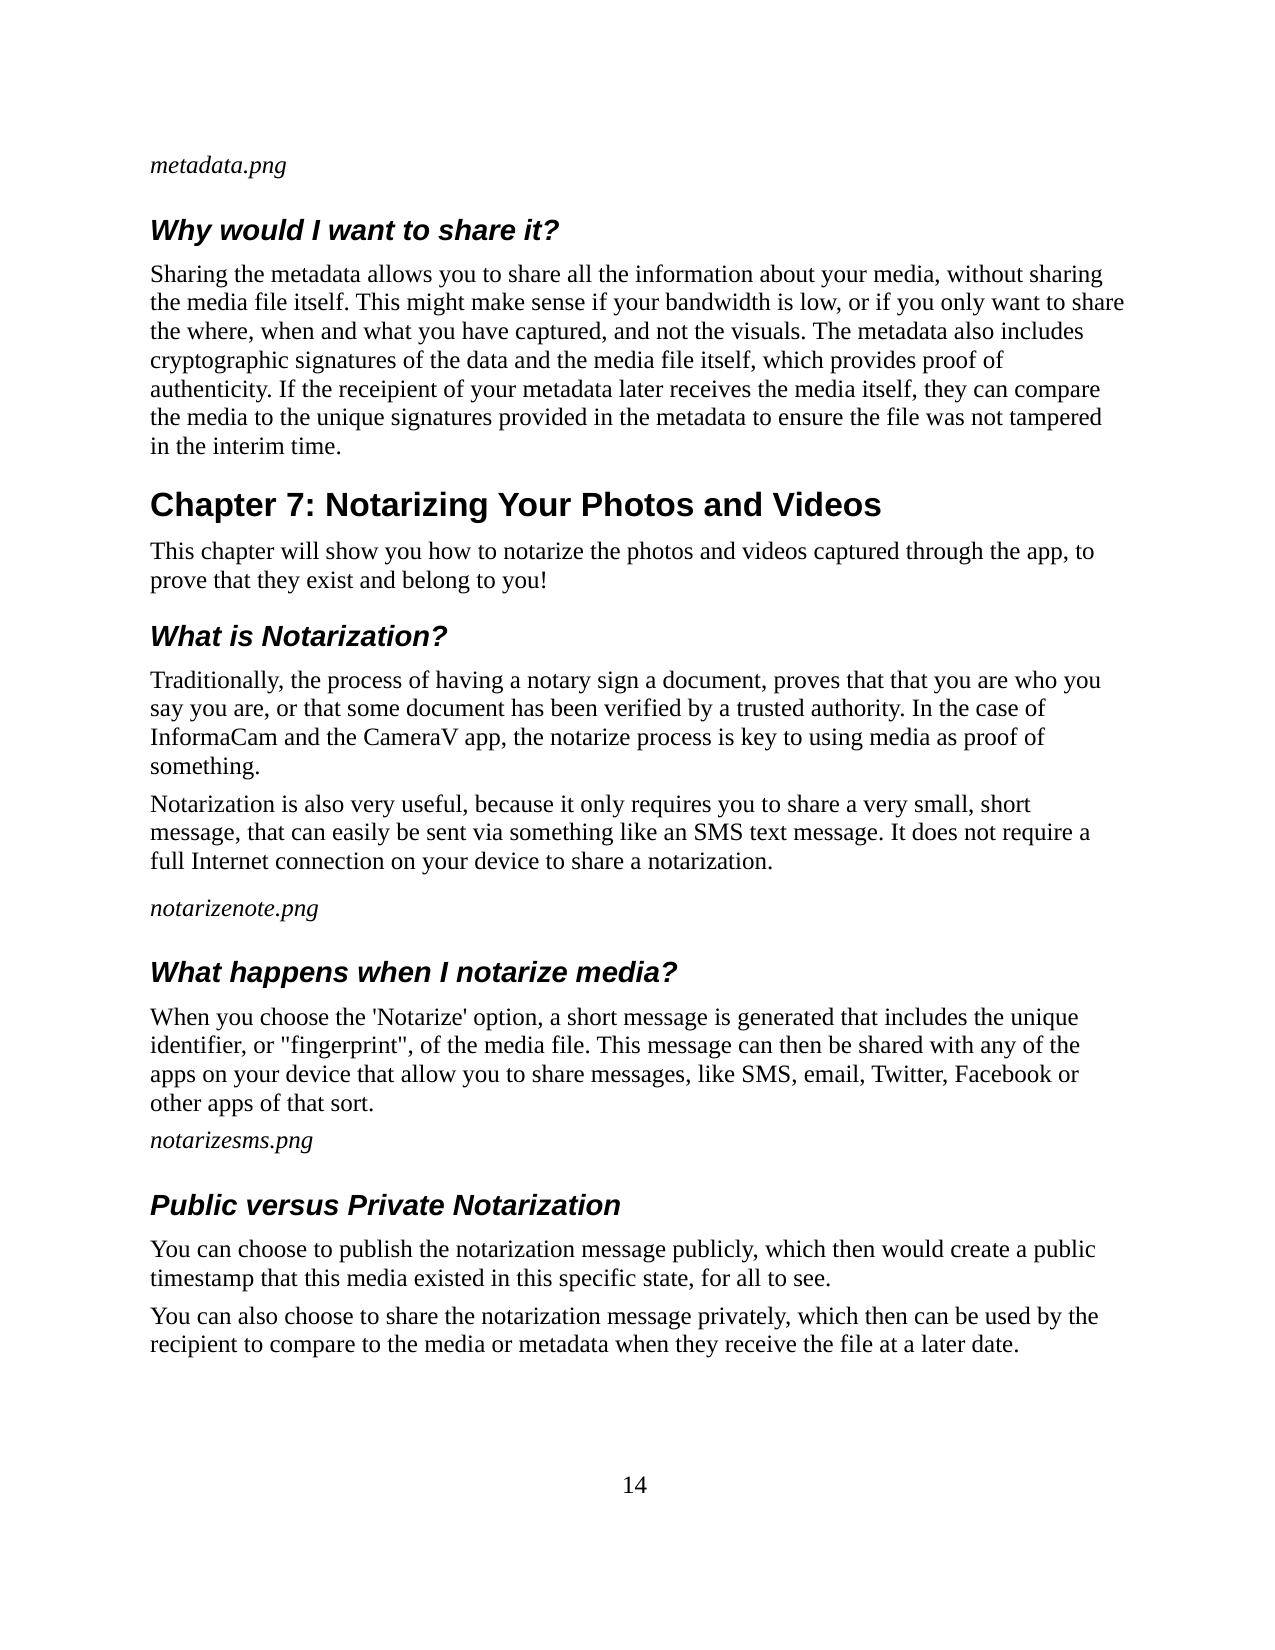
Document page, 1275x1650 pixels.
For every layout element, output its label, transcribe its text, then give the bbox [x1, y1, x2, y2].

subtitle Chapter 7: Notarizing Your Photos and Videos [150, 485, 1125, 524]
text notarizesms.png [150, 1126, 1125, 1154]
text notarizenote.png [150, 893, 1125, 922]
subtitle What is Notarization? [150, 619, 1125, 652]
text Sharing the metadata allows you to share all the information about your media, without sharing the media file itself. This might make sense if your bandwidth is low, or if you only want to share the where, when and what you have captured, and not the visuals. The metadata also includes cryptographic signatures of the data and the media file itself, which provides proof of authenticity. If the receipient of your metadata later receives the media itself, they can compare the media to the unique signatures provided in the metadata to ensure the file was not tampered in the interim time. [150, 259, 1125, 460]
text metadata.png [150, 150, 1125, 179]
subtitle Why would I want to share it? [150, 213, 1125, 246]
text This chapter will show you how to notarize the photos and videos captured through the app, to prove that they exist and belong to you! [150, 536, 1125, 594]
text Traditionally, the process of having a notary sign a document, proves that that you are who you say you are, or that some document has been verified by a trusted authority. In the case of InformaCam and the CameraV app, the notarize process is key to using media as proof of something. [150, 665, 1125, 780]
subtitle Public versus Private Notarization [150, 1188, 1125, 1222]
subtitle What happens when I notarize media? [150, 956, 1125, 989]
text You can also choose to share the notarization message privately, which then can be used by the recipient to compare to the media or metadata when they receive the file at a later date. [150, 1301, 1125, 1358]
text Notarization is also very useful, because it only requires you to share a very small, short message, that can easily be sent via something like an SMS text message. It does not require a full Internet connection on your device to share a notarization. [150, 789, 1125, 875]
text You can choose to publish the notarization message publicly, which then would create a public timestamp that this media existed in this specific state, for all to see. [150, 1234, 1125, 1292]
text When you choose the 'Notarize' option, a short message is generated that includes the unique identifier, or "fingerprint", of the media file. This message can then be shared with any of the apps on your device that allow you to share messages, like SMS, email, Twitter, Facebook or other apps of that sort. [150, 1002, 1125, 1117]
